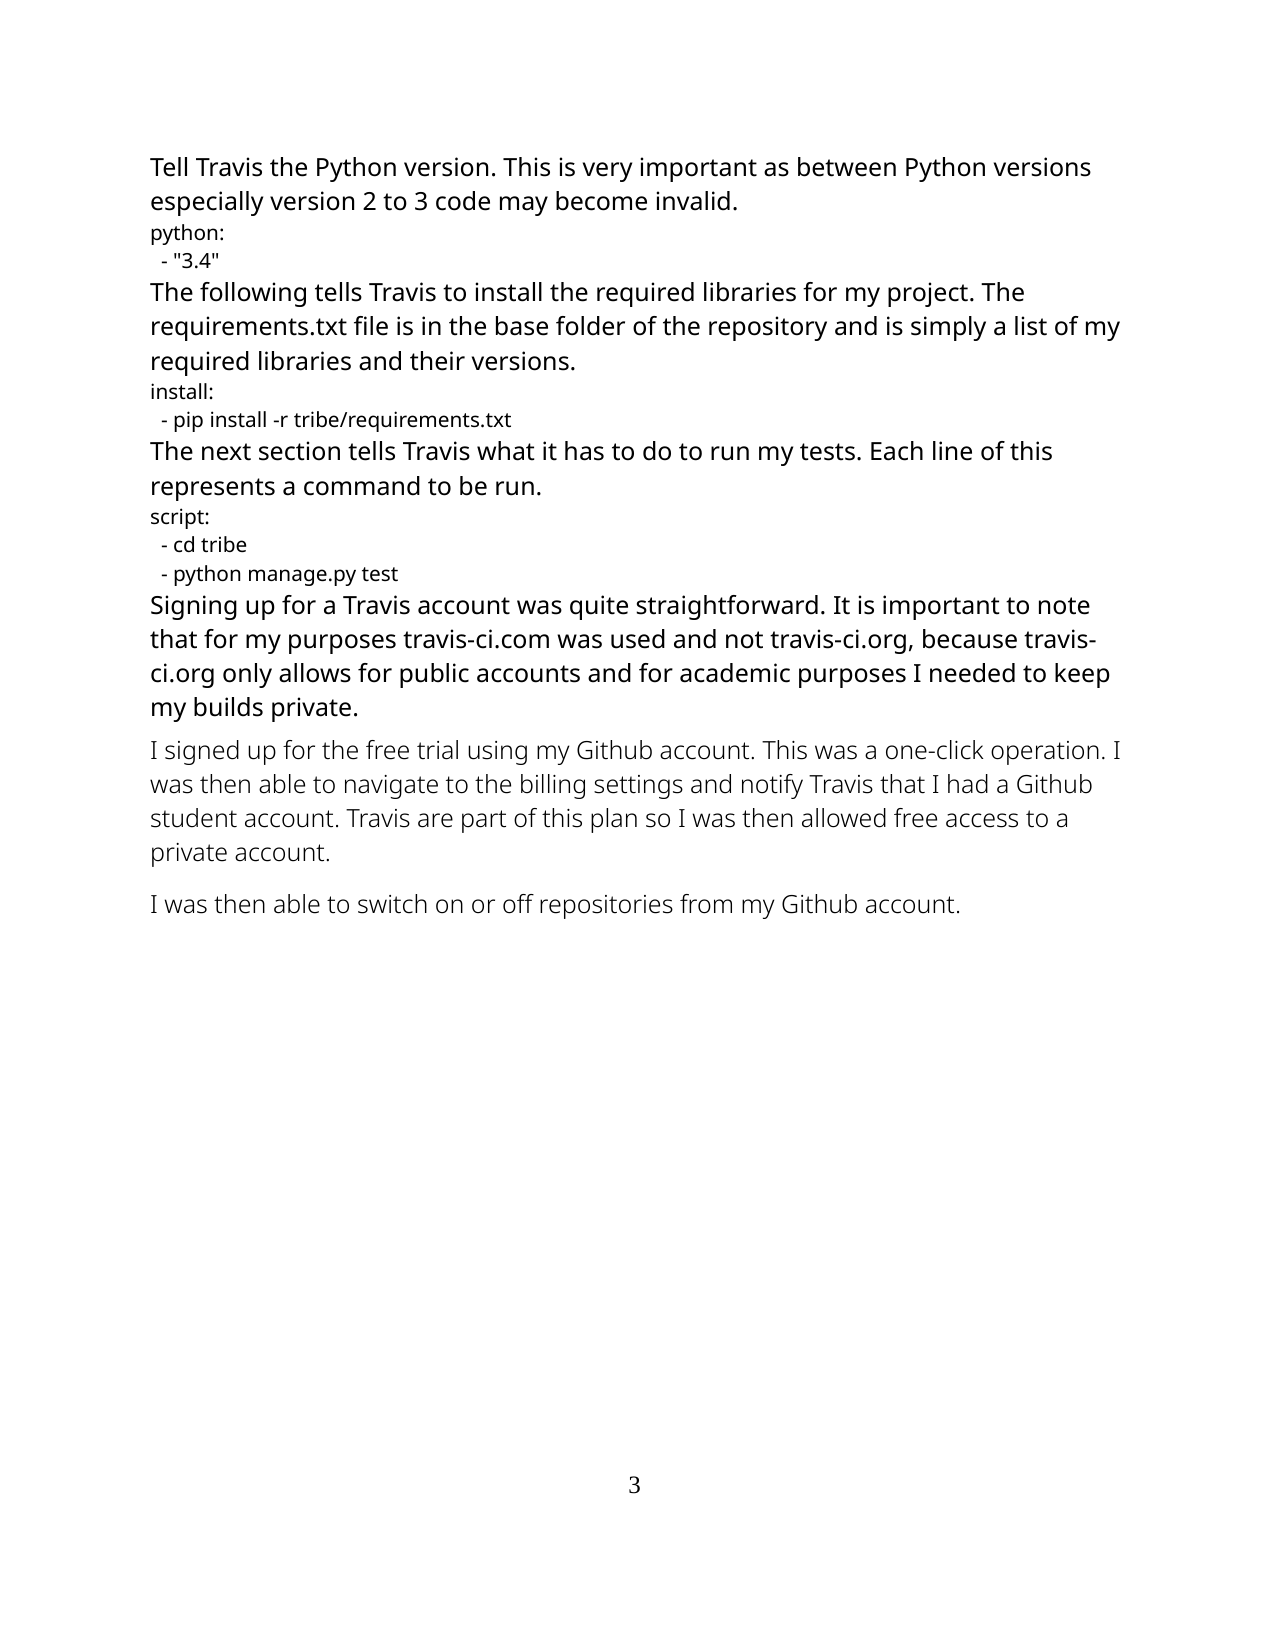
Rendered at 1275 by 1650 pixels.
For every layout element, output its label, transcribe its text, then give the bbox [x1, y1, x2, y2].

text - pip install -r tribe/requirements.txt [150, 406, 1125, 434]
text I was then able to switch on or off repositories from my Github account. [150, 887, 1125, 921]
text - "3.4" [150, 247, 1125, 275]
text Tell Travis the Python version. This is very important as between Python versions especially version 2 to 3 code may become invalid. [150, 150, 1125, 218]
text install: [150, 377, 1125, 406]
text Signing up for a Travis account was quite straightforward. It is important to note that for my purposes travis-ci.com was used and not travis-ci.org, because travis-ci.org only allows for public accounts and for academic purposes I needed to keep my builds private. [150, 587, 1125, 724]
text The next section tells Travis what it has to do to run my tests. Each line of this represents a command to be run. [150, 434, 1125, 502]
text I signed up for the free trial using my Github account. This was a one-click operation. I was then able to navigate to the billing settings and notify Travis that I had a Github student account. Travis are part of this plan so I was then allowed free access to a private account. [150, 733, 1125, 869]
text - cd tribe [150, 531, 1125, 559]
text - python manage.py test [150, 559, 1125, 587]
text script: [150, 502, 1125, 531]
text The following tells Travis to install the required libraries for my project. The requirements.txt file is in the base folder of the repository and is simply a list of my required libraries and their versions. [150, 275, 1125, 377]
text python: [150, 218, 1125, 247]
